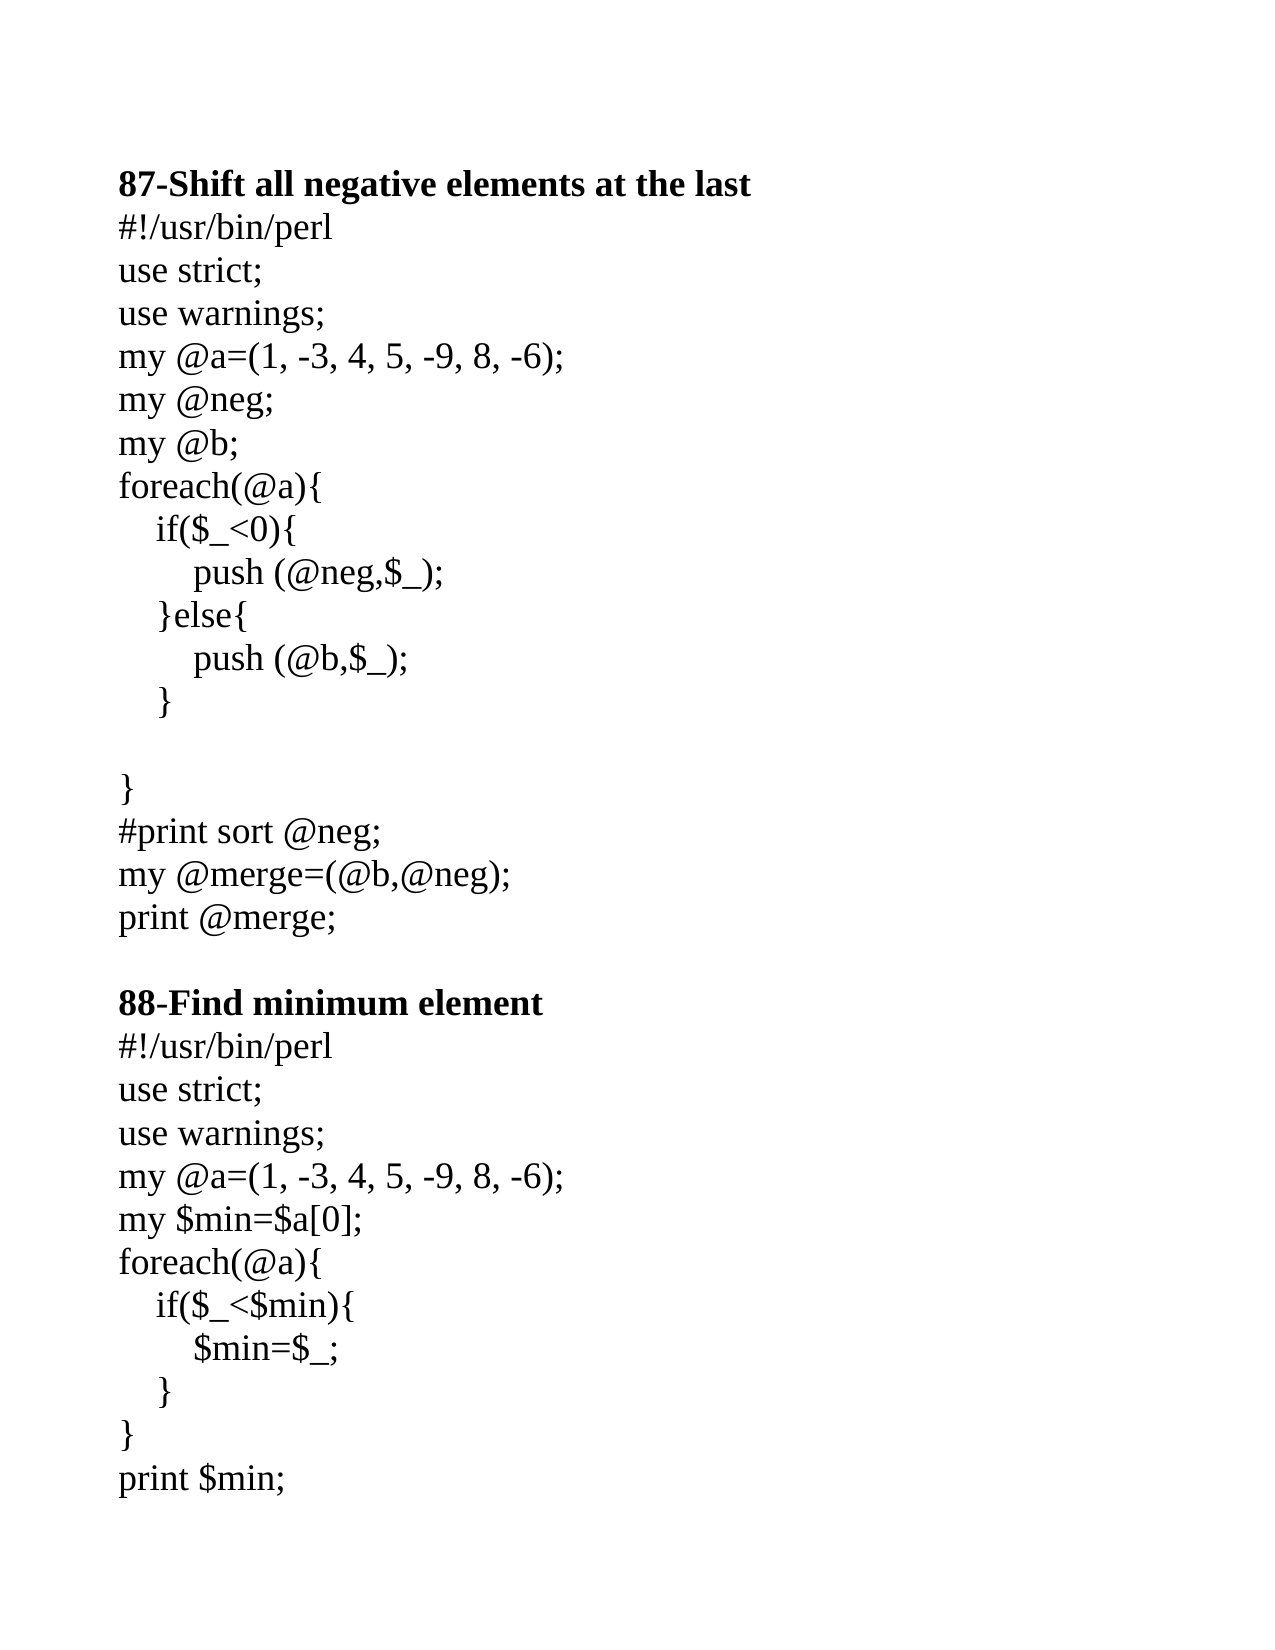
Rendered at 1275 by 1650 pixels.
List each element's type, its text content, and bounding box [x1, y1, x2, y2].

text #!/usr/bin/perl [118, 1024, 1275, 1067]
text use strict; [118, 1067, 1275, 1110]
text my @a=(1, -3, 4, 5, -9, 8, -6); my @neg; my @b; foreach(@a){ if($_<0){ push (@neg,$_); }else{ push (@b,$_); } } #print sort @neg; my @merge=(@b,@neg); print @merge; 88-Find minimum element [118, 334, 1275, 1024]
text use warnings; [118, 1110, 1275, 1153]
text use strict; [118, 247, 1275, 291]
text use warnings; [118, 291, 1275, 334]
text #!/usr/bin/perl [118, 204, 1275, 247]
text my @a=(1, -3, 4, 5, -9, 8, -6); [118, 1153, 1275, 1196]
text 87-Shift all negative elements at the last [118, 161, 1275, 204]
text my $min=$a[0]; foreach(@a){ if($_<$min){ $min=$_; } } print $min; [118, 1196, 1275, 1498]
